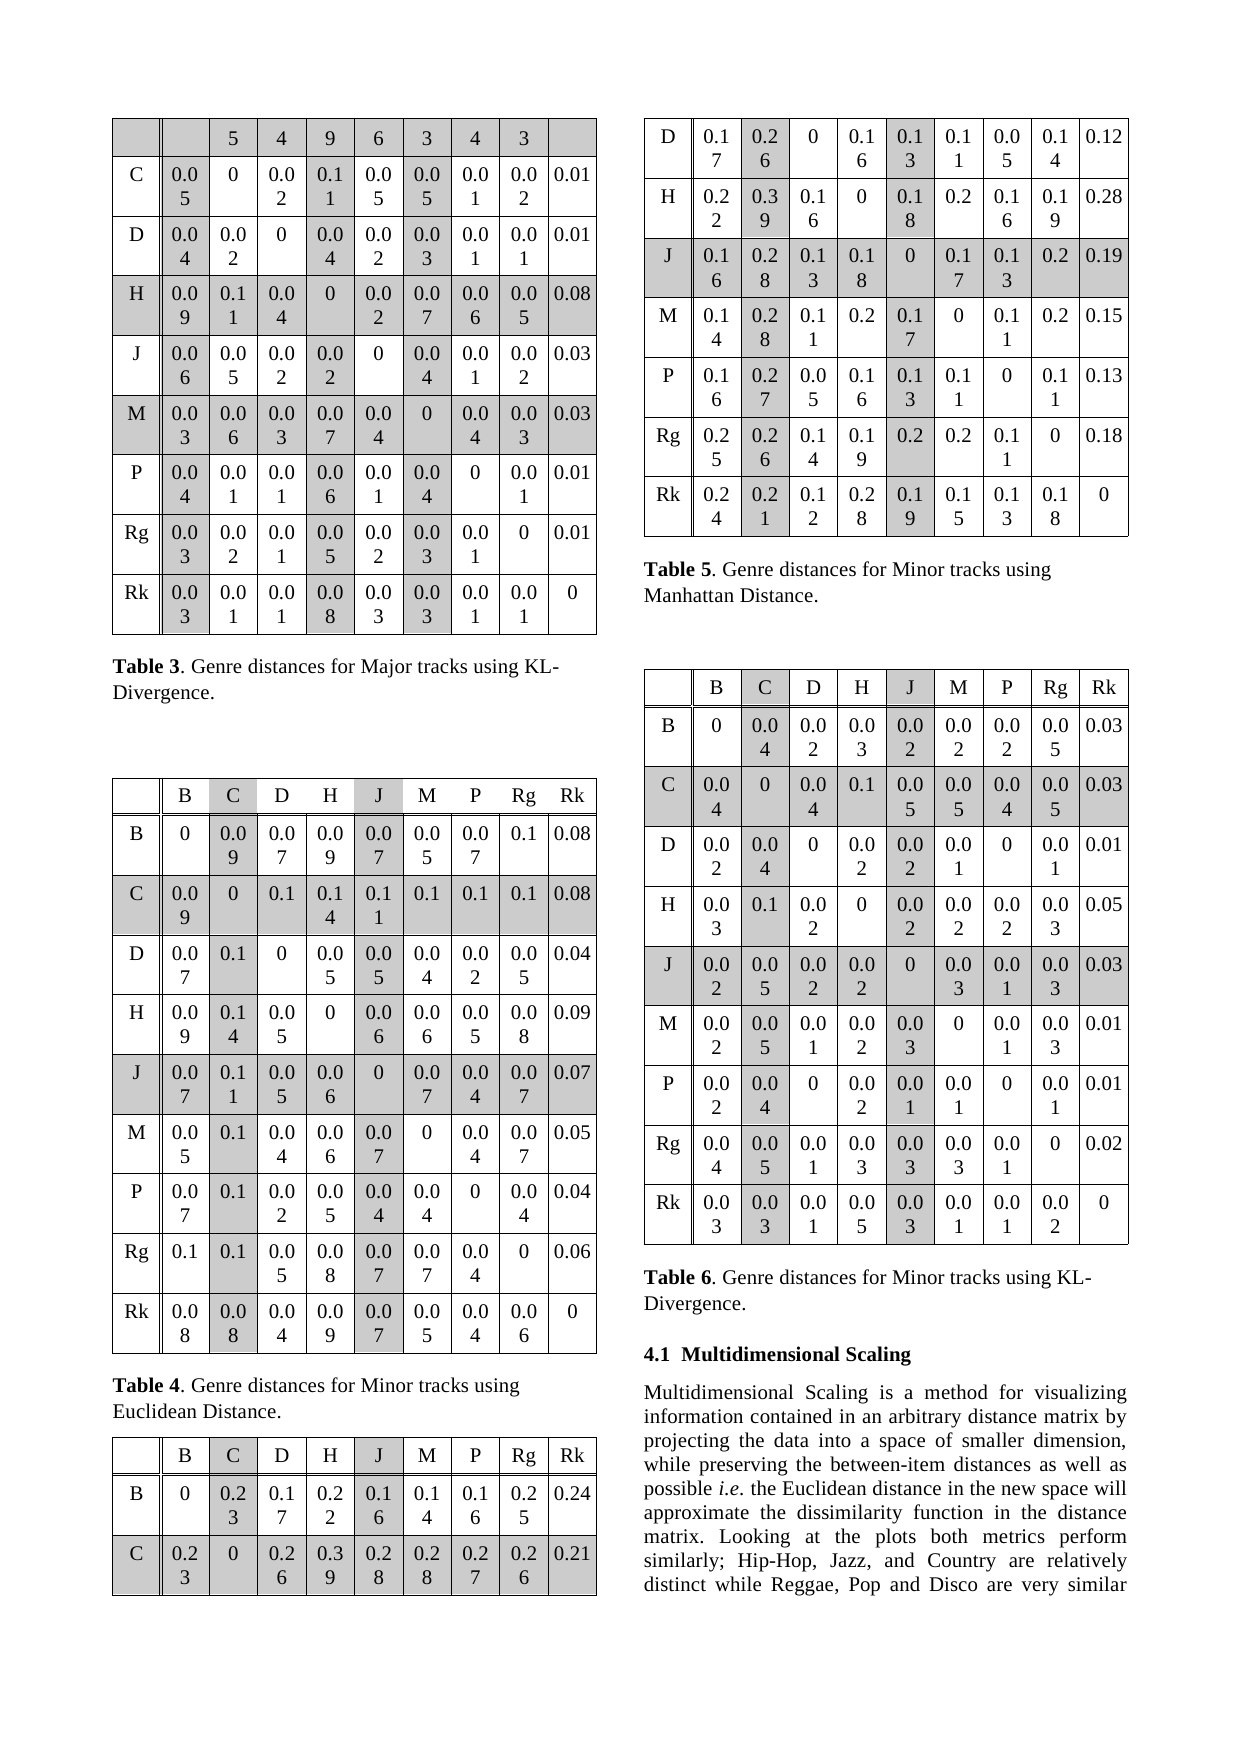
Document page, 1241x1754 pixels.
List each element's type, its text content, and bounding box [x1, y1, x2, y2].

table_cell 0 [935, 1006, 983, 1065]
table_cell 0.09 [549, 995, 596, 1054]
table_cell 0.01 [500, 217, 548, 275]
table_cell 0.15 [935, 477, 983, 536]
table_cell Rg [113, 1234, 159, 1293]
table_cell 0.03 [549, 396, 596, 454]
table_cell P [645, 1066, 691, 1124]
table_cell 0.06 [307, 455, 354, 514]
table_cell 0.14 [307, 876, 354, 934]
table_cell 0.27 [452, 1536, 499, 1594]
table_cell 0.02 [210, 515, 257, 574]
table_cell 0.02 [210, 217, 257, 275]
table_cell 0.03 [500, 396, 548, 454]
table_header [113, 779, 159, 813]
table_header Rk [548, 779, 596, 813]
table_cell 0.07 [404, 276, 451, 335]
table_cell 0.02 [694, 1066, 741, 1124]
table_cell H [645, 887, 691, 946]
table_cell 0.05 [887, 767, 934, 826]
table_cell 0.1 [742, 887, 789, 946]
table_cell M [645, 1006, 691, 1065]
table_cell 0 [742, 767, 789, 826]
table_cell 0.11 [984, 298, 1031, 357]
table_cell 0.1 [210, 936, 257, 994]
table_cell 0.02 [790, 708, 837, 766]
table_cell 0.01 [549, 515, 596, 574]
table_cell 0.02 [500, 336, 548, 395]
table_cell 0.02 [838, 947, 886, 1005]
table_header J [355, 1438, 403, 1473]
table_cell 0 [790, 119, 837, 178]
table_cell 0.13 [887, 119, 934, 178]
table_cell 0.16 [452, 1476, 499, 1535]
table_header [645, 670, 691, 704]
text Table 6. Genre distances for Minor tracks using KL-Divergence. [644, 1265, 1121, 1315]
table_cell 0.02 [258, 157, 306, 216]
table_cell 0.11 [984, 418, 1031, 476]
table_cell 0.09 [163, 995, 209, 1054]
table_cell 0.05 [1032, 767, 1079, 826]
table_cell 0.02 [694, 827, 741, 886]
table_header Rg [500, 779, 548, 813]
table_cell 0.01 [790, 1126, 837, 1184]
table_cell 0.03 [258, 396, 306, 454]
table_header M [935, 670, 983, 704]
table_cell B [113, 816, 159, 875]
table_cell 0.04 [355, 1174, 403, 1233]
table_cell 0.03 [838, 1126, 886, 1184]
table_cell 0.05 [742, 947, 789, 1005]
table_cell 0.1 [258, 876, 306, 934]
table_cell 0 [163, 1476, 209, 1535]
table_cell 3 [404, 119, 451, 156]
table_cell 0.14 [404, 1476, 451, 1535]
table_cell P [645, 358, 691, 417]
table_cell 0.02 [984, 887, 1031, 946]
table_cell 0.04 [355, 396, 403, 454]
table_cell 0.13 [790, 239, 837, 297]
table_header M [404, 1438, 451, 1473]
table_cell J [113, 1055, 159, 1114]
text Table 5. Genre distances for Minor tracks using Manhattan Distance. [644, 557, 1121, 607]
table_cell 0.14 [1032, 119, 1079, 178]
table_cell Rg [645, 418, 691, 476]
table_cell 0.04 [549, 936, 596, 994]
table_cell 0.05 [258, 995, 306, 1054]
table_cell 4 [452, 119, 499, 156]
table_cell H [113, 276, 159, 335]
table_cell 0.2 [838, 298, 886, 357]
table_cell 0.1 [210, 1174, 257, 1233]
table_cell 0 [500, 515, 548, 574]
table_cell 0.05 [1032, 708, 1079, 766]
table_cell 0.17 [694, 119, 741, 178]
table_cell 0.16 [694, 239, 741, 297]
table_header Rk [549, 1438, 596, 1473]
table_cell 0 [887, 239, 934, 297]
table_cell J [645, 947, 691, 1005]
table_cell 0.2 [935, 179, 983, 237]
table_cell 0.07 [355, 1115, 403, 1173]
table_cell 0 [1032, 418, 1079, 476]
table_cell 5 [210, 119, 257, 156]
table_cell 0.04 [404, 336, 451, 395]
table_cell 0.06 [404, 995, 451, 1054]
table_header J [887, 670, 934, 704]
table_cell 0.05 [307, 515, 354, 574]
table_cell 0 [984, 827, 1031, 886]
table_cell 0.26 [258, 1536, 306, 1594]
table_cell 0.04 [258, 1115, 306, 1173]
table_cell 0.21 [549, 1536, 596, 1594]
table_cell 0.07 [355, 1294, 403, 1352]
table_cell 0.04 [452, 1234, 499, 1293]
table_cell 0.07 [500, 1115, 548, 1173]
table_cell 6 [355, 119, 403, 156]
table_cell 0.01 [452, 575, 499, 633]
table_cell Rk [645, 1185, 691, 1244]
table_header Rg [1032, 670, 1079, 704]
table_cell 0.08 [307, 575, 354, 633]
table_cell 0.13 [1080, 358, 1128, 417]
table_cell 0.04 [742, 827, 789, 886]
table_cell 0 [404, 1115, 451, 1173]
table_cell B [113, 1476, 159, 1535]
table_cell 0.26 [742, 418, 789, 476]
table_cell 0.08 [210, 1294, 257, 1352]
table_cell C [113, 876, 159, 934]
table_cell 0.05 [307, 936, 354, 994]
table_cell 0.03 [742, 1185, 789, 1244]
table_cell 0.18 [1080, 418, 1128, 476]
table_cell 0.05 [404, 157, 451, 216]
table_cell 0.14 [694, 298, 741, 357]
table_cell 0.26 [500, 1536, 548, 1594]
table_cell 0.28 [1080, 179, 1128, 237]
table_cell 0 [984, 1066, 1031, 1124]
table_cell Rk [113, 1294, 159, 1352]
table_header P [984, 670, 1031, 704]
table_cell 0 [355, 336, 403, 395]
table_cell 0.23 [163, 1536, 209, 1594]
table_cell 0.25 [500, 1476, 548, 1535]
table_cell H [645, 179, 691, 237]
table_cell 0.01 [984, 1185, 1031, 1244]
table_cell C [113, 157, 159, 216]
table_cell 0.07 [307, 396, 354, 454]
table_cell 0.02 [838, 1066, 886, 1124]
table_cell 0.04 [742, 708, 789, 766]
table_cell 0.17 [935, 239, 983, 297]
table_cell 0.04 [404, 936, 451, 994]
table_cell 0.04 [694, 767, 741, 826]
table_cell 0.01 [984, 947, 1031, 1005]
table_cell 0.03 [163, 575, 209, 633]
table_cell 0.05 [935, 767, 983, 826]
table_cell 0.1 [210, 1234, 257, 1293]
table_cell 0.02 [887, 887, 934, 946]
table_cell 0.07 [452, 816, 499, 875]
table_cell 0.01 [790, 1006, 837, 1065]
table_cell 0 [307, 995, 354, 1054]
table_cell 0.07 [355, 1234, 403, 1293]
table_cell 0.2 [887, 418, 934, 476]
table_cell 0.07 [163, 1055, 209, 1114]
table_cell 0.03 [935, 947, 983, 1005]
table_cell 0.05 [984, 119, 1031, 178]
table_cell 0 [935, 298, 983, 357]
table_cell 0.02 [790, 947, 837, 1005]
table_cell 0.1 [500, 876, 548, 934]
table_cell 0.06 [163, 336, 209, 395]
table_cell 0.18 [838, 239, 886, 297]
table_cell 0.12 [790, 477, 837, 536]
table_cell 0.02 [838, 1006, 886, 1065]
table_cell 0.16 [984, 179, 1031, 237]
table_cell 0.01 [210, 455, 257, 514]
table_cell 0.06 [549, 1234, 596, 1293]
table_cell 0.04 [163, 455, 209, 514]
table_cell 0.04 [307, 217, 354, 275]
table_cell 0.11 [935, 119, 983, 178]
table_cell 0.1 [404, 876, 451, 934]
table_cell 0.02 [935, 708, 983, 766]
table_cell 0.19 [838, 418, 886, 476]
table_header P [451, 779, 499, 813]
table_cell 0.02 [935, 887, 983, 946]
table_header D [258, 779, 306, 813]
table_cell 0.07 [163, 936, 209, 994]
table_cell 0.04 [258, 276, 306, 335]
table_cell 0.09 [307, 816, 354, 875]
table_cell 0.11 [307, 157, 354, 216]
table_cell 0.05 [838, 1185, 886, 1244]
table_cell 0.04 [452, 1294, 499, 1352]
table_cell 0.07 [404, 1234, 451, 1293]
table_cell 0.08 [549, 816, 596, 875]
table_cell 0.01 [258, 515, 306, 574]
table_cell 0.05 [404, 1294, 451, 1352]
table_header B [163, 779, 209, 813]
table_cell 0.17 [887, 298, 934, 357]
table_cell 0.01 [887, 1066, 934, 1124]
table_cell 0.01 [210, 575, 257, 633]
table_cell 0.39 [742, 179, 789, 237]
table_cell 0.03 [887, 1006, 934, 1065]
table_cell 0.03 [887, 1126, 934, 1184]
table_cell 0.03 [404, 575, 451, 633]
table_cell 0 [452, 455, 499, 514]
table_cell 0.19 [1080, 239, 1128, 297]
table_cell Rg [113, 515, 159, 574]
table_cell 0.02 [355, 515, 403, 574]
table_cell 0.11 [790, 298, 837, 357]
text Multidimensional Scaling is a method for visualizing information contained in an arbitrary distance matrix by projecting the data into a space of smaller dimension, while preserving the between-item distances as well as possible i.e. the Euclidean distance in the new space will approximate the dissimilarity function in the distance matrix. Looking at the plots both metrics perform similarly; Hip-Hop, Jazz, and Country are relatively distinct while Reggae, Pop and Disco are very similar [644, 1379, 1128, 1596]
table_cell 0 [1080, 1185, 1128, 1244]
table_cell 0 [1080, 477, 1128, 536]
table_cell 0.22 [307, 1476, 354, 1535]
table_cell 0.04 [258, 1294, 306, 1352]
table_cell 0.03 [1080, 947, 1128, 1005]
table_cell M [113, 396, 159, 454]
table_cell 0.05 [742, 1006, 789, 1065]
table_cell 0 [887, 947, 934, 1005]
table_cell 0.04 [404, 455, 451, 514]
table_cell 0.04 [452, 1055, 499, 1114]
table_cell 0.1 [210, 1115, 257, 1173]
table_cell D [645, 119, 691, 178]
table_header H [306, 779, 354, 813]
table_cell 0 [404, 396, 451, 454]
table_cell 0 [790, 827, 837, 886]
table_cell 0 [549, 1294, 596, 1352]
table_cell 0.03 [1032, 887, 1079, 946]
table_cell 0.2 [1032, 239, 1079, 297]
table_cell 0.03 [935, 1126, 983, 1184]
table_cell 0.28 [742, 239, 789, 297]
table_cell 0.12 [1080, 119, 1128, 178]
table_cell 0.05 [355, 936, 403, 994]
table_cell 0.28 [838, 477, 886, 536]
table_cell 0.01 [355, 455, 403, 514]
table_cell 0.08 [549, 876, 596, 934]
table_cell 0 [500, 1234, 548, 1293]
table_cell 0.07 [500, 1055, 548, 1114]
table_cell 0 [838, 179, 886, 237]
table_cell 0.08 [549, 276, 596, 335]
table_cell 0.11 [355, 876, 403, 934]
table_cell 0.19 [1032, 179, 1079, 237]
table_header B [163, 1438, 209, 1473]
table_cell 0.02 [355, 276, 403, 335]
table_cell 0.09 [307, 1294, 354, 1352]
table_cell Rk [113, 575, 159, 633]
table_cell M [645, 298, 691, 357]
table_cell 0.02 [694, 947, 741, 1005]
table_cell 0.11 [210, 276, 257, 335]
table_cell 0.01 [500, 455, 548, 514]
table_cell Rg [645, 1126, 691, 1184]
table_cell Rk [645, 477, 691, 536]
table_cell 4 [258, 119, 306, 156]
table_cell 0.05 [742, 1126, 789, 1184]
table_cell 0.14 [210, 995, 257, 1054]
table_cell 0.04 [694, 1126, 741, 1184]
table_cell 0.01 [452, 515, 499, 574]
table_header C [209, 779, 257, 813]
table_cell [113, 119, 159, 156]
table_cell 0.28 [742, 298, 789, 357]
table_cell 0.24 [694, 477, 741, 536]
table_cell 0.02 [307, 336, 354, 395]
table_cell 0.02 [500, 157, 548, 216]
table_header P [452, 1438, 499, 1473]
table_header D [258, 1438, 306, 1473]
table_cell 0.09 [210, 816, 257, 875]
table_header C [742, 670, 789, 704]
table_cell 0.04 [742, 1066, 789, 1124]
table_cell 0.1 [838, 767, 886, 826]
table_cell 0.16 [355, 1476, 403, 1535]
table_cell 0.01 [258, 575, 306, 633]
table_cell 0.16 [838, 358, 886, 417]
table_cell 0.04 [984, 767, 1031, 826]
text Table 4. Genre distances for Minor tracks using Euclidean Distance. [112, 1373, 589, 1423]
table_cell 0.11 [1032, 358, 1079, 417]
table_cell 0 [790, 1066, 837, 1124]
table_cell 0.11 [935, 358, 983, 417]
table_cell 0.05 [549, 1115, 596, 1173]
table_cell 0.01 [549, 157, 596, 216]
table_cell 0.07 [163, 1174, 209, 1233]
table_cell 0.2 [935, 418, 983, 476]
table_cell 0.04 [404, 1174, 451, 1233]
table_cell 0.03 [163, 396, 209, 454]
table_cell 0.02 [258, 336, 306, 395]
table_cell 0.01 [1032, 827, 1079, 886]
table_cell 0.01 [452, 157, 499, 216]
table_cell 0.07 [404, 1055, 451, 1114]
table_cell 0 [355, 1055, 403, 1114]
table_cell 0.15 [1080, 298, 1128, 357]
table_cell 0.02 [452, 936, 499, 994]
table_cell 0.05 [210, 336, 257, 395]
table_cell 0.01 [935, 1185, 983, 1244]
table_header [113, 1438, 159, 1473]
table_cell 0.05 [500, 276, 548, 335]
table_cell 0.03 [404, 217, 451, 275]
table_cell 0.05 [404, 816, 451, 875]
table_cell 0.06 [307, 1115, 354, 1173]
table_cell 0.03 [549, 336, 596, 395]
table_cell 0.13 [887, 358, 934, 417]
table_cell 0.03 [1080, 767, 1128, 826]
table_cell 0.03 [163, 515, 209, 574]
table_cell D [113, 936, 159, 994]
table_cell C [113, 1536, 159, 1594]
table_cell 0.05 [500, 936, 548, 994]
table_cell 0.04 [452, 1115, 499, 1173]
table_cell 0.01 [1080, 1066, 1128, 1124]
text Table 3. Genre distances for Major tracks using KL-Divergence. [112, 654, 589, 704]
table_cell 0 [984, 358, 1031, 417]
table_cell 0.1 [500, 816, 548, 875]
table_header M [403, 779, 451, 813]
table_cell 0.26 [742, 119, 789, 178]
table_cell 0.16 [790, 179, 837, 237]
table_cell 0.27 [742, 358, 789, 417]
table_cell 0.06 [500, 1294, 548, 1352]
table_cell 0.01 [1032, 1066, 1079, 1124]
table_cell 0.08 [163, 1294, 209, 1352]
table_cell 0.05 [258, 1234, 306, 1293]
table_cell 0.25 [694, 418, 741, 476]
table_header J [354, 779, 403, 813]
table_cell 0.06 [355, 995, 403, 1054]
table_cell 0 [258, 936, 306, 994]
table_cell 0.04 [549, 1174, 596, 1233]
table_cell C [645, 767, 691, 826]
table_cell 0.17 [258, 1476, 306, 1535]
table_header Rg [500, 1438, 548, 1473]
table_cell H [113, 995, 159, 1054]
table_cell 0.14 [790, 418, 837, 476]
table_cell 0.28 [404, 1536, 451, 1594]
table_cell 0.08 [307, 1234, 354, 1293]
table_cell J [113, 336, 159, 395]
table_cell 0.01 [1080, 827, 1128, 886]
table_cell 0.1 [452, 876, 499, 934]
table_cell 0.01 [984, 1006, 1031, 1065]
table_cell 0.05 [1080, 887, 1128, 946]
table_cell 0.07 [549, 1055, 596, 1114]
table_cell 0.05 [355, 157, 403, 216]
table_cell 0.02 [984, 708, 1031, 766]
table_cell 0.01 [258, 455, 306, 514]
table_cell D [113, 217, 159, 275]
table_cell 0.1 [163, 1234, 209, 1293]
table_cell 0.01 [452, 217, 499, 275]
table_cell 0.04 [500, 1174, 548, 1233]
table_cell 0 [452, 1174, 499, 1233]
table_cell 0.02 [258, 1174, 306, 1233]
table_cell J [645, 239, 691, 297]
table_cell 0.01 [935, 1066, 983, 1124]
table_cell 9 [307, 119, 354, 156]
table_cell 0 [210, 1536, 257, 1594]
table_cell 0.02 [355, 217, 403, 275]
table_cell 0.08 [500, 995, 548, 1054]
table_cell M [113, 1115, 159, 1173]
table_cell 0 [549, 575, 596, 633]
table_cell 0.19 [887, 477, 934, 536]
table_cell 0.2 [1032, 298, 1079, 357]
table_cell 0.04 [790, 767, 837, 826]
table_cell 0 [163, 816, 209, 875]
table_cell 0.13 [984, 239, 1031, 297]
table_cell [163, 119, 209, 156]
table_cell 0.01 [452, 336, 499, 395]
table_cell 0.05 [307, 1174, 354, 1233]
table_cell 0.04 [452, 396, 499, 454]
table_cell 0.07 [355, 816, 403, 875]
table_cell 0.01 [1080, 1006, 1128, 1065]
table_cell 3 [500, 119, 548, 156]
table_cell 0.02 [887, 827, 934, 886]
table_cell 0.03 [355, 575, 403, 633]
table_cell 0.03 [838, 708, 886, 766]
table_cell 0 [694, 708, 741, 766]
table_cell 0.06 [307, 1055, 354, 1114]
table_cell 0.24 [549, 1476, 596, 1535]
table_cell P [113, 455, 159, 514]
table_cell 0.11 [210, 1055, 257, 1114]
table_cell 0.01 [790, 1185, 837, 1244]
table_header B [694, 670, 741, 704]
subtitle Multidimensional Scaling [644, 1341, 1128, 1365]
table_cell 0.28 [355, 1536, 403, 1594]
table_cell 0.23 [210, 1476, 257, 1535]
table_cell 0.02 [1032, 1185, 1079, 1244]
table_cell 0 [1032, 1126, 1079, 1184]
table_cell 0 [307, 276, 354, 335]
table_cell 0.09 [163, 876, 209, 934]
table_cell 0.05 [163, 157, 209, 216]
table_cell 0 [210, 876, 257, 934]
table_cell 0.04 [163, 217, 209, 275]
table_cell P [113, 1174, 159, 1233]
table_header D [790, 670, 837, 704]
table_cell 0 [838, 887, 886, 946]
table_cell 0.22 [694, 179, 741, 237]
table_cell 0.16 [838, 119, 886, 178]
table_cell 0.02 [887, 708, 934, 766]
table_cell 0.05 [452, 995, 499, 1054]
table_cell 0.18 [887, 179, 934, 237]
table_cell 0.02 [1080, 1126, 1128, 1184]
table_cell 0.09 [163, 276, 209, 335]
table_cell 0.06 [452, 276, 499, 335]
table_cell 0.39 [307, 1536, 354, 1594]
table_cell 0.05 [163, 1115, 209, 1173]
table_cell 0 [258, 217, 306, 275]
table_cell 0.01 [935, 827, 983, 886]
table_header H [307, 1438, 354, 1473]
table_cell 0.01 [500, 575, 548, 633]
table_cell 0.01 [549, 217, 596, 275]
table_cell 0.05 [790, 358, 837, 417]
table_cell D [645, 827, 691, 886]
table_cell 0.06 [210, 396, 257, 454]
table_header C [210, 1438, 257, 1473]
table_cell [549, 119, 596, 156]
table_cell 0.01 [549, 455, 596, 514]
table_cell 0.03 [694, 1185, 741, 1244]
table_cell 0.03 [1032, 947, 1079, 1005]
table_cell 0.03 [1032, 1006, 1079, 1065]
table_cell 0.03 [1080, 708, 1128, 766]
table_cell 0.01 [984, 1126, 1031, 1184]
table_cell 0.03 [404, 515, 451, 574]
table_cell 0.02 [694, 1006, 741, 1065]
table_header H [838, 670, 886, 704]
table_cell 0.05 [258, 1055, 306, 1114]
table_header Rk [1080, 670, 1128, 704]
table_cell 0.21 [742, 477, 789, 536]
table_cell 0.02 [790, 887, 837, 946]
table_cell 0.07 [258, 816, 306, 875]
table_cell 0.02 [838, 827, 886, 886]
table_cell B [645, 708, 691, 766]
table_cell 0 [210, 157, 257, 216]
table_cell 0.03 [694, 887, 741, 946]
table_cell 0.03 [887, 1185, 934, 1244]
table_cell 0.13 [984, 477, 1031, 536]
table_cell 0.18 [1032, 477, 1079, 536]
table_cell 0.16 [694, 358, 741, 417]
